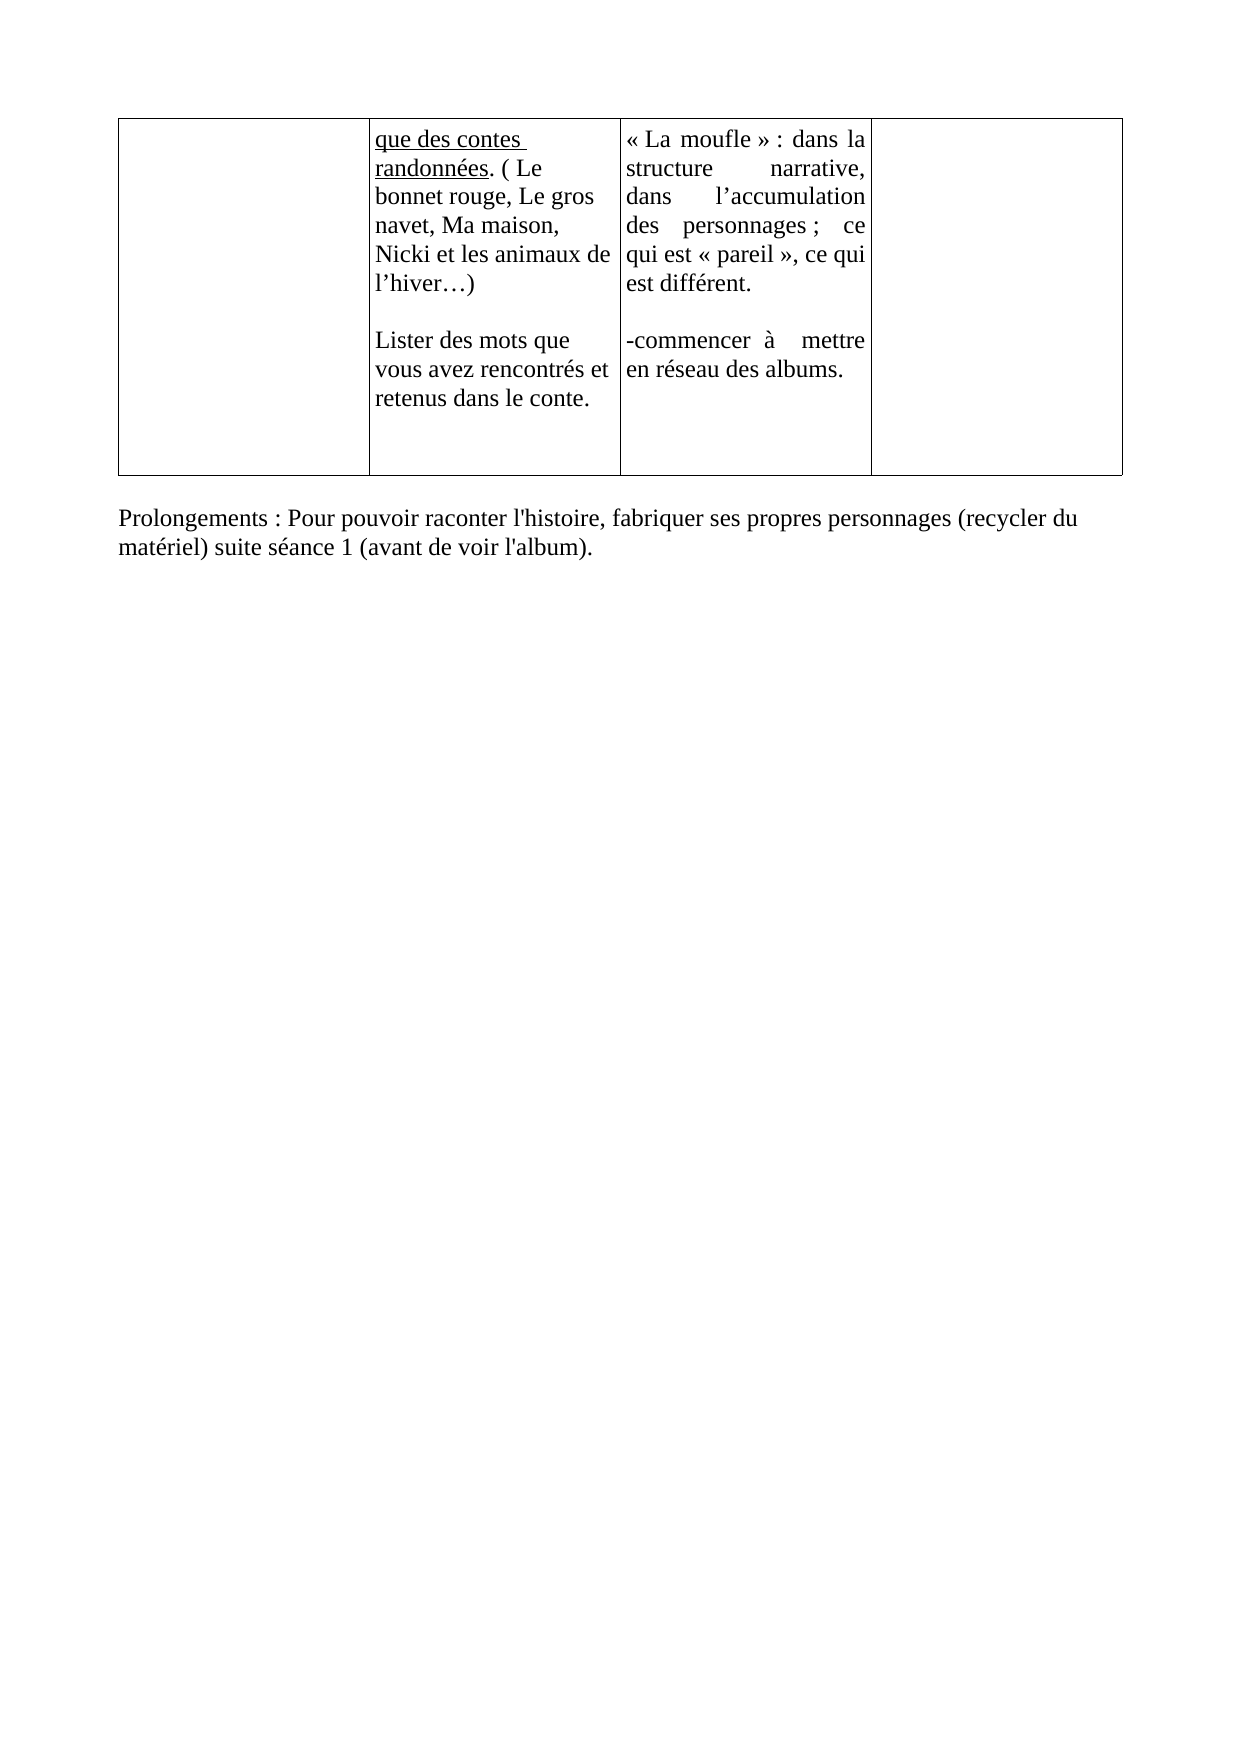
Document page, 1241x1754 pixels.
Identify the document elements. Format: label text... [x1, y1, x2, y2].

table_cell [119, 119, 369, 475]
table_cell [872, 119, 1122, 475]
table_cell que des contes randonnées. ( Le bonnet rouge, Le gros navet, Ma maison, Nicki et les animaux de l’hiver…) Lister des mots que vous avez rencontrés et retenus dans le conte. [370, 119, 620, 475]
table_cell « La moufle » : dans la structure narrative, dans l’accumulation des personnages ; ce qui est « pareil », ce qui est différent. -commencer à mettre en réseau des albums. [621, 119, 871, 475]
text Prolongements : Pour pouvoir raconter l'histoire, fabriquer ses propres personnages (recycler du matériel) suite séance 1 (avant de voir l'album). [118, 503, 1122, 561]
